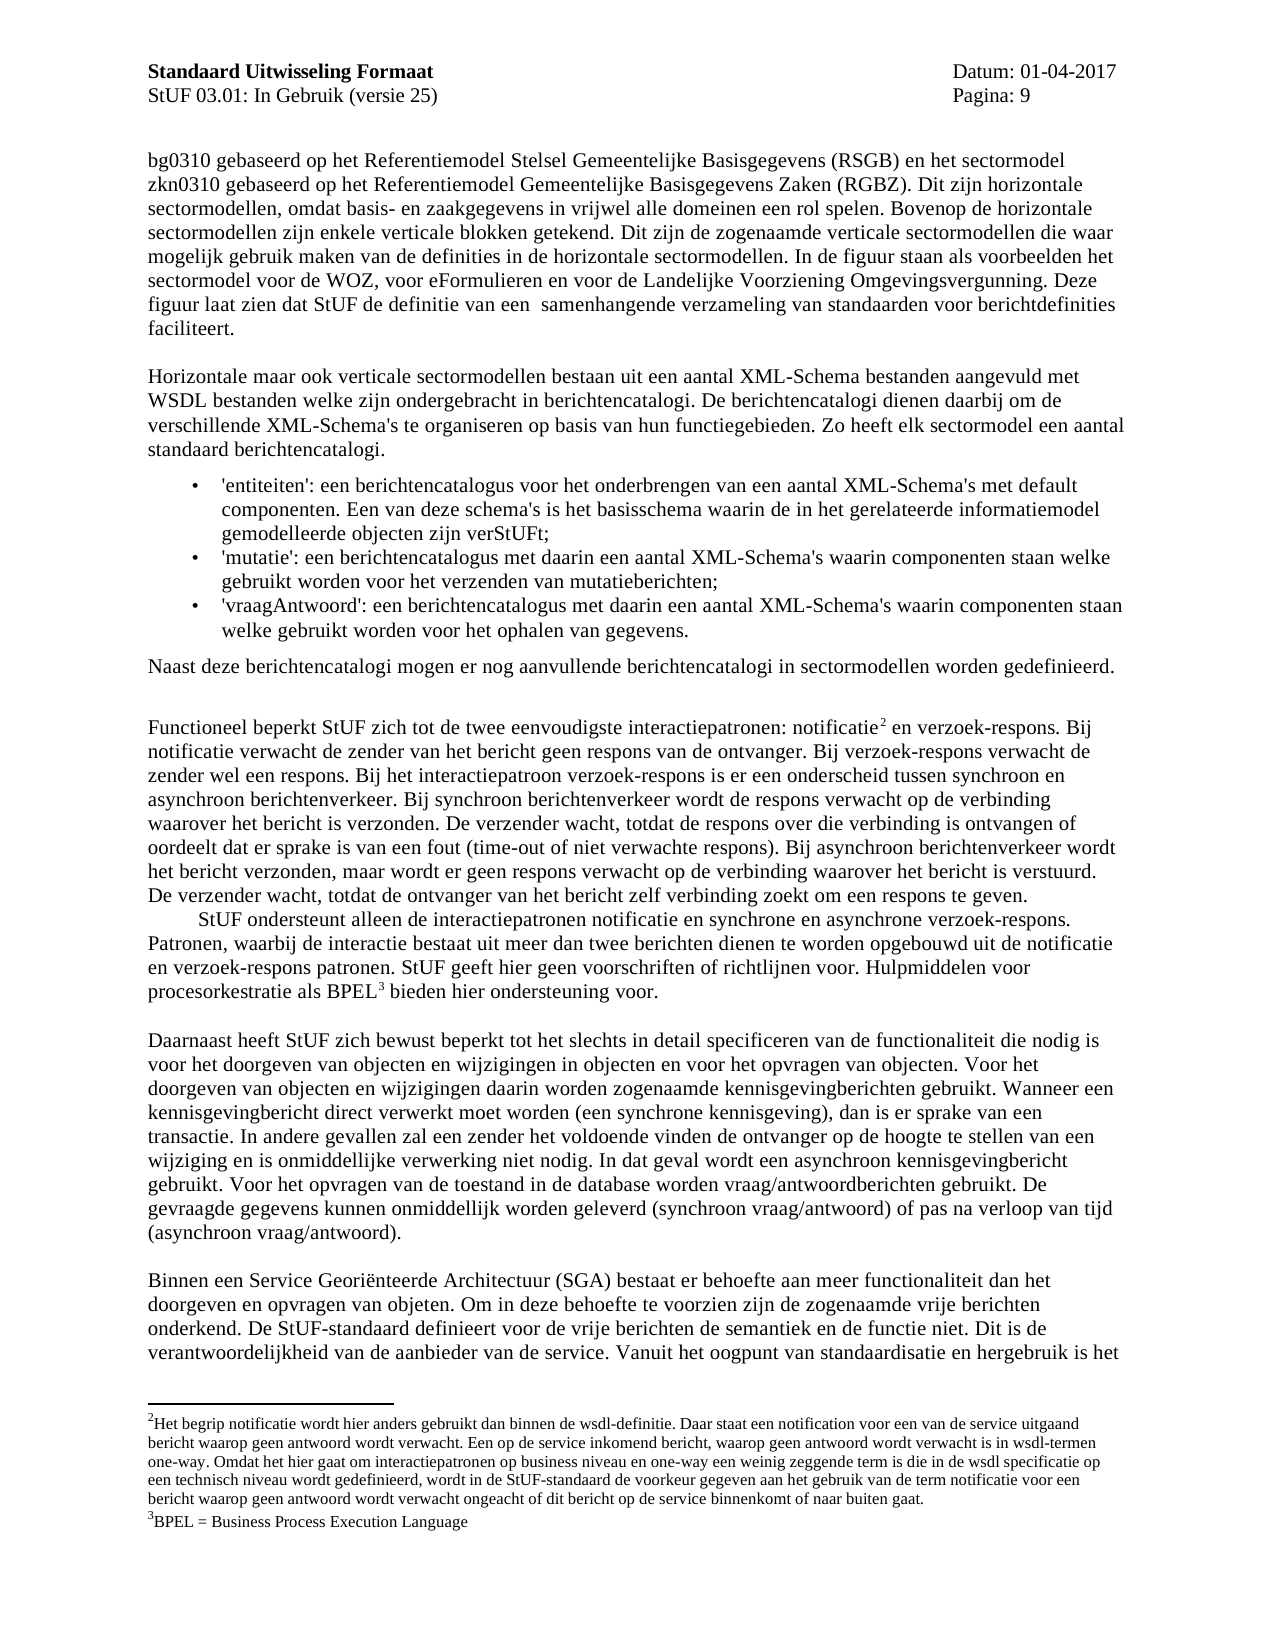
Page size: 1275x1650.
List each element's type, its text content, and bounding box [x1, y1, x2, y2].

list 'entiteiten': een berichtencatalogus voor het onderbrengen van een aantal XML-Schema's met default componenten. Een van deze schema's is het basisschema waarin de in het gerelateerde informatiemodel gemodelleerde objecten zijn verStUFt; [192, 473, 1127, 545]
text Naast deze berichtencatalogi mogen er nog aanvullende berichtencatalogi in sectormodellen worden gedefinieerd. [148, 654, 1127, 678]
text StUF ondersteunt alleen de interactiepatronen notificatie en synchrone en asynchrone verzoek-respons. Patronen, waarbij de interactie bestaat uit meer dan twee berichten dienen te worden opgebouwd uit de notificatie en verzoek-respons patronen. StUF geeft hier geen voorschriften of richtlijnen voor. Hulpmiddelen voor procesorkestratie als BPEL bieden hier ondersteuning voor. [148, 907, 1127, 1003]
text Een en ander wordt in de nevenstaande figuur gevisualiseerd. Onderin deze figuur zien we een blok met daarbinnen de StUF 03.01 standaard en de protocolbindingen. Deze twee documenten vormen de basis of de onderlaag voor de concrete berichtdefinities binnen sectormodellen. Bovenop de onderlaag zien we een laag met twee blokken: de horizontale sectormodellen voor basisgegevens en zaken. In deze figuur zijn opgenomen het sectormodel bg0310 gebaseerd op het Referentiemodel Stelsel Gemeentelijke Basisgegevens (RSGB) en het sectormodel zkn0310 gebaseerd op het Referentiemodel Gemeentelijke Basisgegevens Zaken (RGBZ). Dit zijn horizontale sectormodellen, omdat basis- en zaakgegevens in vrijwel alle domeinen een rol spelen. Bovenop de horizontale sectormodellen zijn enkele verticale blokken getekend. Dit zijn de zogenaamde verticale sectormodellen die waar mogelijk gebruik maken van de definities in de horizontale sectormodellen. In de figuur staan als voorbeelden het sectormodel voor de WOZ, voor eFormulieren en voor de Landelijke Voorziening Omgevingsvergunning. Deze figuur laat zien dat StUF de definitie van een samenhangende verzameling van standaarden voor berichtdefinities faciliteert. [148, 148, 1127, 340]
list 'vraagAntwoord': een berichtencatalogus met daarin een aantal XML-Schema's waarin componenten staan welke gebruikt worden voor het ophalen van gegevens. [192, 593, 1127, 641]
text Daarnaast heeft StUF zich bewust beperkt tot het slechts in detail specificeren van de functionaliteit die nodig is voor het doorgeven van objecten en wijzigingen in objecten en voor het opvragen van objecten. Voor het doorgeven van objecten en wijzigingen daarin worden zogenaamde kennisgevingberichten gebruikt. Wanneer een kennisgevingbericht direct verwerkt moet worden (een synchrone kennisgeving), dan is er sprake van een transactie. In andere gevallen zal een zender het voldoende vinden de ontvanger op de hoogte te stellen van een wijziging en is onmiddellijke verwerking niet nodig. In dat geval wordt een asynchroon kennisgevingbericht gebruikt. Voor het opvragen van de toestand in de database worden vraag/antwoordberichten gebruikt. De gevraagde gegevens kunnen onmiddellijk worden geleverd (synchroon vraag/antwoord) of pas na verloop van tijd (asynchroon vraag/antwoord). [148, 1027, 1127, 1244]
text Het begrip notificatie wordt hier anders gebruikt dan binnen de wsdl-definitie. Daar staat een notification voor een van de service uitgaand bericht waarop geen antwoord wordt verwacht. Een op de service inkomend bericht, waarop geen antwoord wordt verwacht is in wsdl-termen one-way. Omdat het hier gaat om interactiepatronen op business niveau en one-way een weinig zeggende term is die in de wsdl specificatie op een technisch niveau wordt gedefinieerd, wordt in de StUF-standaard de voorkeur gegeven aan het gebruik van de term notificatie voor een bericht waarop geen antwoord wordt verwacht ongeacht of dit bericht op de service binnenkomt of naar buiten gaat. [148, 1409, 1127, 1508]
text Binnen een Service Georiënteerde Architectuur (SGA) bestaat er behoefte aan meer functionaliteit dan het doorgeven en opvragen van objeten. Om in deze behoefte te voorzien zijn de zogenaamde vrije berichten onderkend. De StUF-standaard definieert voor de vrije berichten de semantiek en de functie niet. Dit is de verantwoordelijkheid van de aanbieder van de service. Vanuit het oogpunt van standaardisatie en hergebruik is het [148, 1268, 1127, 1364]
text Horizontale maar ook verticale sectormodellen bestaan uit een aantal XML-Schema bestanden aangevuld met WSDL bestanden welke zijn ondergebracht in berichtencatalogi. De berichtencatalogi dienen daarbij om de verschillende XML-Schema's te organiseren op basis van hun functiegebieden. Zo heeft elk sectormodel een aantal standaard berichtencatalogi. [148, 364, 1127, 461]
list 'mutatie': een berichtencatalogus met daarin een aantal XML-Schema's waarin componenten staan welke gebruikt worden voor het verzenden van mutatieberichten; [192, 545, 1127, 593]
text Functioneel beperkt StUF zich tot de twee eenvoudigste interactiepatronen: notificatie en verzoek-respons. Bij notificatie verwacht de zender van het bericht geen respons van de ontvanger. Bij verzoek-respons verwacht de zender wel een respons. Bij het interactiepatroon verzoek-respons is er een onderscheid tussen synchroon en asynchroon berichtenverkeer. Bij synchroon berichtenverkeer wordt de respons verwacht op de verbinding waarover het bericht is verzonden. De verzender wacht, totdat de respons over die verbinding is ontvangen of oordeelt dat er sprake is van een fout (time-out of niet verwachte respons). Bij asynchroon berichtenverkeer wordt het bericht verzonden, maar wordt er geen respons verwacht op de verbinding waarover het bericht is verstuurd. De verzender wacht, totdat de ontvanger van het bericht zelf verbinding zoekt om een respons te geven. [148, 714, 1127, 907]
text BPEL = Business Process Execution Language [148, 1508, 1127, 1532]
